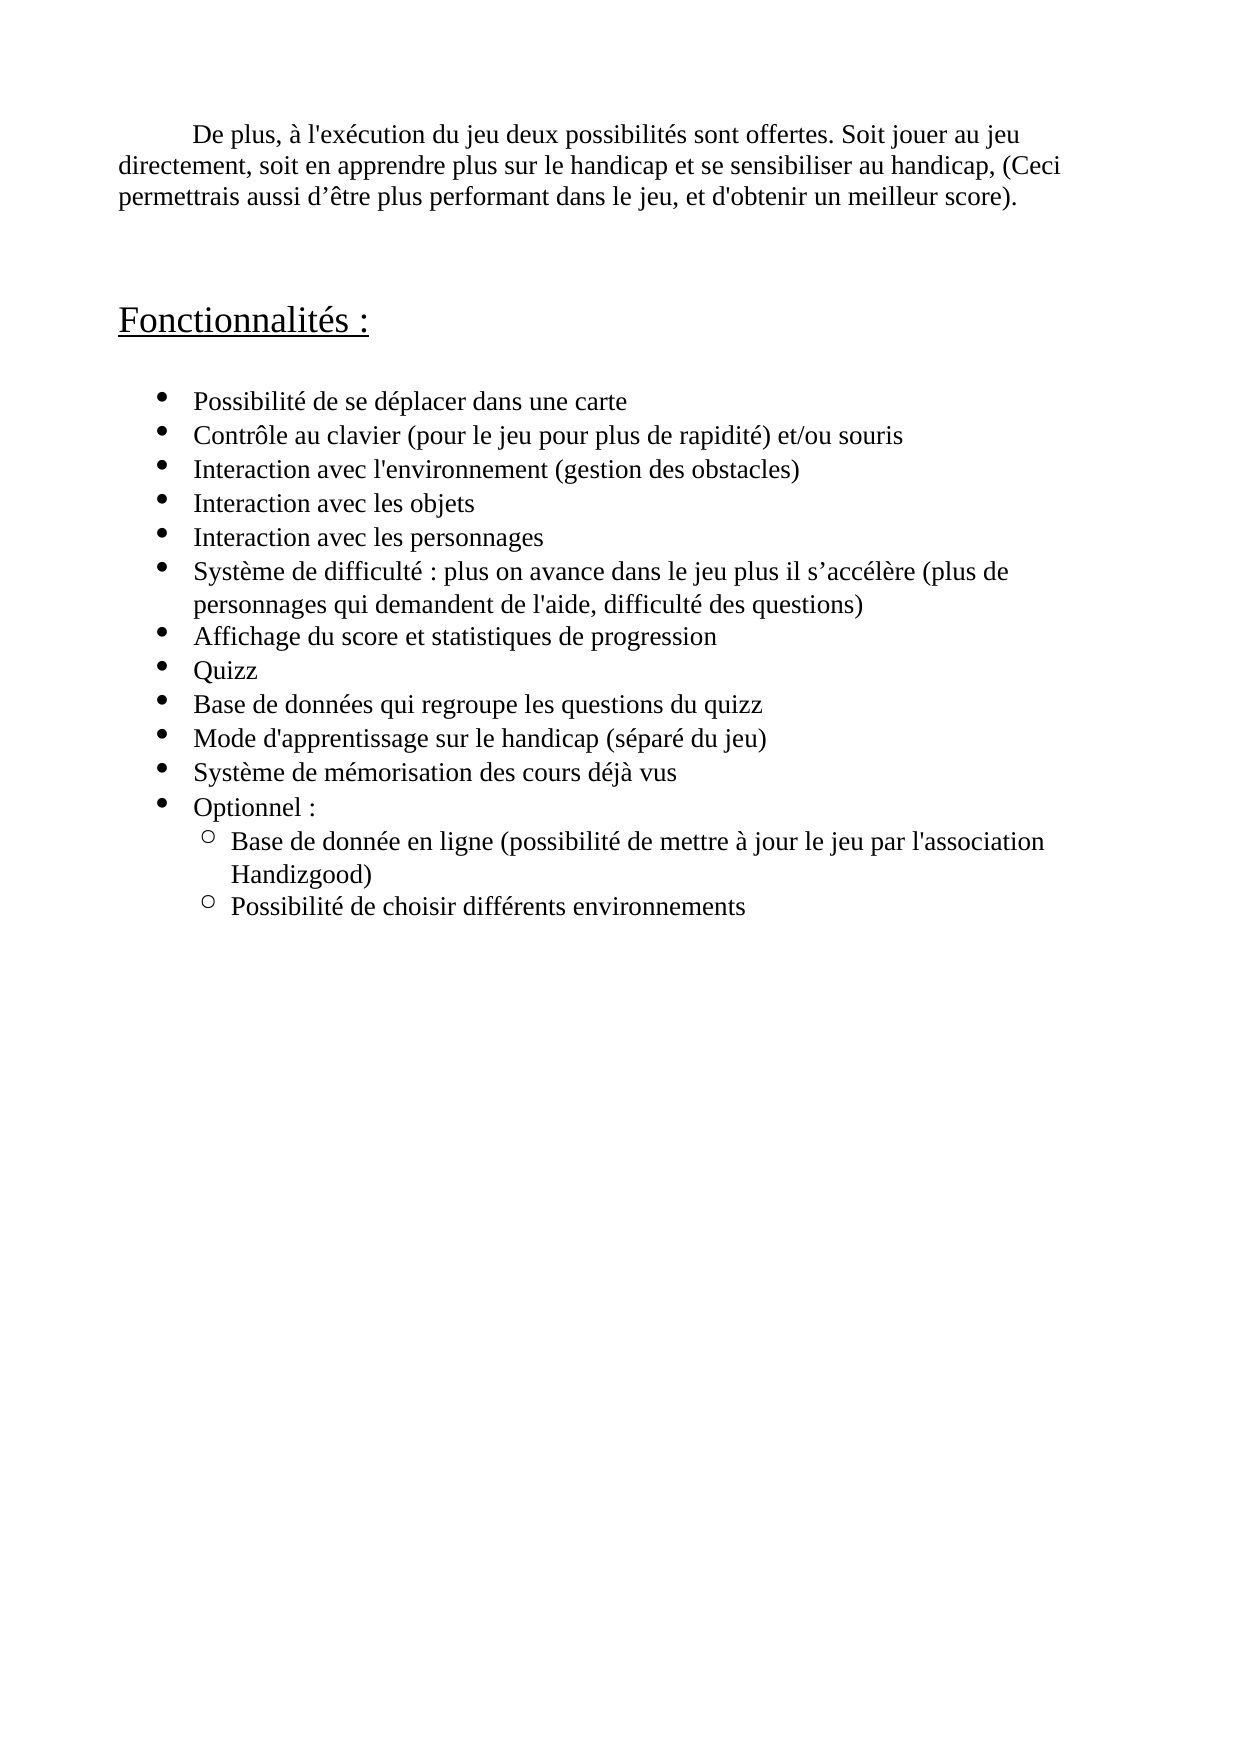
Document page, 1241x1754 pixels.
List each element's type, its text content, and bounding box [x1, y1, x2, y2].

list Contrôle au clavier (pour le jeu pour plus de rapidité) et/ou souris [156, 418, 1122, 452]
list Système de mémorisation des cours déjà vus [156, 756, 1122, 790]
list Quizz [156, 654, 1122, 688]
text De plus, à l'exécution du jeu deux possibilités sont offertes. Soit jouer au jeu directement, soit en apprendre plus sur le handicap et se sensibiliser au handicap, (Ceci permettrais aussi d’être plus performant dans le jeu, et d'obtenir un meilleur score). [118, 118, 1122, 212]
list Base de données qui regroupe les questions du quizz [156, 688, 1122, 722]
list Possibilité de se déplacer dans une carte [156, 384, 1122, 418]
text Fonctionnalités : [118, 298, 1122, 341]
list Affichage du score et statistiques de progression [156, 619, 1122, 654]
list Interaction avec l'environnement (gestion des obstacles) [156, 452, 1122, 486]
list Système de difficulté : plus on avance dans le jeu plus il s’accélère (plus de personnages qui demandent de l'aide, difficulté des questions) [156, 554, 1122, 619]
list Possibilité de choisir différents environnements [193, 889, 1122, 923]
list Interaction avec les objets [156, 486, 1122, 520]
list Mode d'apprentissage sur le handicap (séparé du jeu) [156, 722, 1122, 756]
list Interaction avec les personnages [156, 520, 1122, 554]
list Base de donnée en ligne (possibilité de mettre à jour le jeu par l'association Handizgood) [193, 824, 1122, 889]
list Optionnel : [156, 790, 1122, 824]
